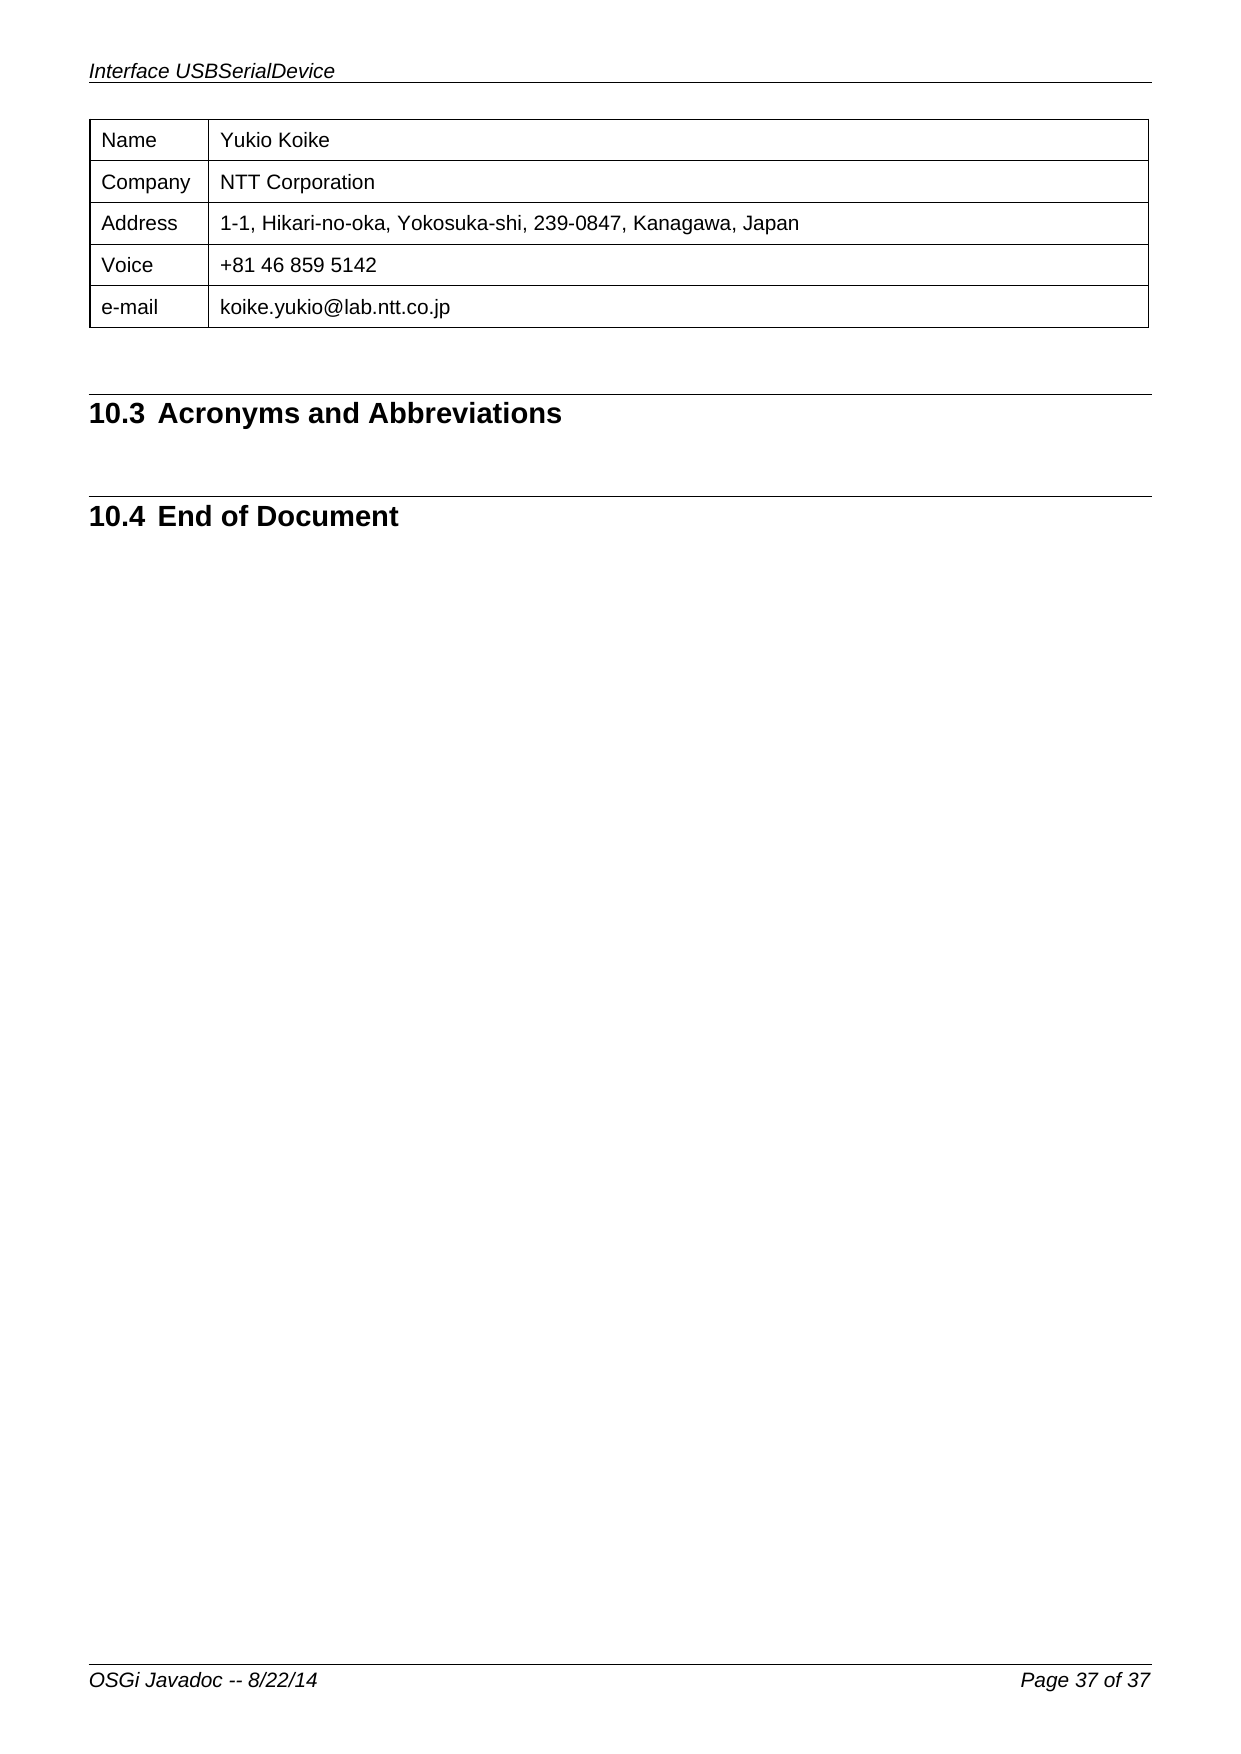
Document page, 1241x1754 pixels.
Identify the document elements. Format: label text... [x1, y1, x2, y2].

table_cell e-mail [91, 286, 208, 327]
table_cell +81 46 859 5142 [209, 245, 1148, 285]
table_cell Voice [91, 245, 208, 285]
table_header Name [91, 120, 208, 160]
subtitle Acronyms and Abbreviations [88, 395, 1152, 430]
table_cell 1-1, Hikari-no-oka, Yokosuka-shi, 239-0847, Kanagawa, Japan [209, 203, 1148, 243]
subtitle End of Document [88, 497, 1152, 532]
table_cell koike.yukio@lab.ntt.co.jp [209, 286, 1148, 327]
table_cell Address [91, 203, 208, 243]
table_cell NTT Corporation [209, 161, 1148, 202]
table_header Yukio Koike [209, 120, 1148, 160]
table_cell Company [91, 161, 208, 202]
